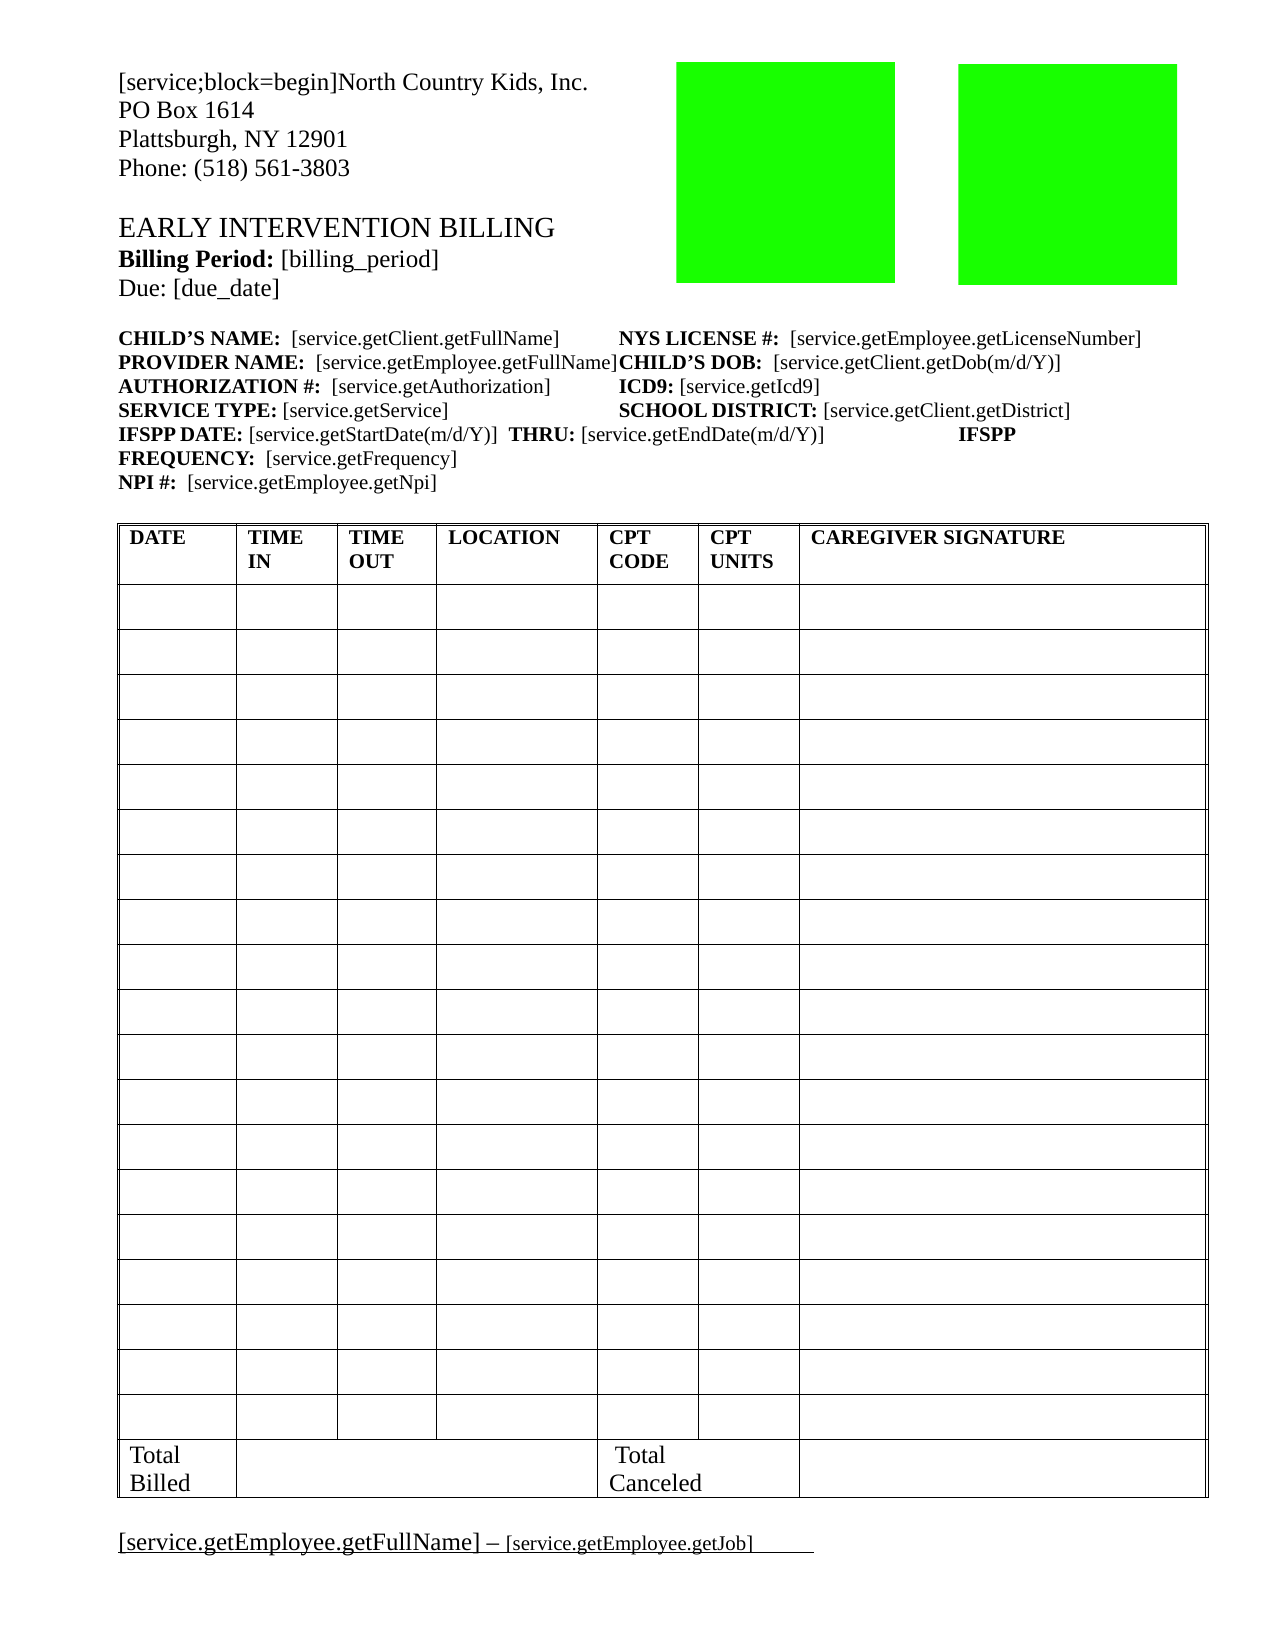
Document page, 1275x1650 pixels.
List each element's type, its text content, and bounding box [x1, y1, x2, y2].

table_cell [437, 1125, 597, 1169]
table_cell [800, 1080, 1205, 1124]
table_cell [699, 1395, 799, 1439]
table_cell [237, 1170, 337, 1214]
table_cell [699, 855, 799, 899]
table_cell [120, 765, 236, 809]
table_cell [598, 585, 698, 629]
table_cell [237, 810, 337, 854]
table_cell Total Canceled [598, 1440, 799, 1497]
table_cell [699, 1260, 799, 1304]
table_cell [338, 675, 436, 719]
table_cell [699, 765, 799, 809]
table_cell [120, 1260, 236, 1304]
table_cell [338, 1260, 436, 1304]
table_cell [800, 720, 1205, 764]
table_cell [699, 1215, 799, 1259]
table_cell [237, 1215, 337, 1259]
text [895, 211, 958, 244]
table_cell [800, 1170, 1205, 1214]
table_cell [699, 720, 799, 764]
table_cell [338, 765, 436, 809]
text [service.getEmployee.getFullName] – [service.getEmployee.getJob] [118, 1527, 1157, 1556]
table_cell [338, 945, 436, 989]
text EARLY INTERVENTION BILLING [118, 211, 676, 244]
table_cell [598, 1170, 698, 1214]
table_cell [338, 1395, 436, 1439]
text CHILD’S NAME: [service.getClient.getFullName] NYS LICENSE #: [service.getEmployee.getLicenseNumber] [118, 326, 1157, 350]
table_cell [120, 855, 236, 899]
table_cell [120, 1035, 236, 1079]
table_cell [237, 1305, 337, 1349]
table_cell [237, 1350, 337, 1394]
text [895, 67, 958, 96]
table_cell [800, 900, 1205, 944]
table_cell [120, 900, 236, 944]
table_cell [120, 1170, 236, 1214]
table_cell [120, 720, 236, 764]
table_cell [800, 855, 1205, 899]
text NPI #: [service.getEmployee.getNpi] [118, 470, 1157, 494]
table_cell [699, 1125, 799, 1169]
table_cell [237, 1080, 337, 1124]
table_header TIME OUT [338, 526, 436, 584]
table_header TIME IN [237, 526, 337, 584]
table_header DATE [120, 526, 236, 584]
table_cell [598, 765, 698, 809]
table_cell [437, 1080, 597, 1124]
text [895, 124, 958, 153]
table_cell [699, 945, 799, 989]
text PO Box 1614 [118, 96, 676, 124]
table_cell [237, 630, 337, 674]
table_header CAREGIVER SIGNATURE [800, 526, 1205, 584]
table_cell [338, 1035, 436, 1079]
table_cell [237, 855, 337, 899]
table_header LOCATION [437, 526, 597, 584]
table_cell [598, 1125, 698, 1169]
table_cell [437, 675, 597, 719]
text [895, 153, 958, 182]
table_cell [338, 990, 436, 1034]
table_cell [598, 945, 698, 989]
text Due: [due_date] [118, 273, 1157, 302]
table_cell [598, 990, 698, 1034]
table_cell [800, 945, 1205, 989]
table_cell [237, 1125, 337, 1169]
text PROVIDER NAME: [service.getEmployee.getFullName] CHILD’S DOB: [service.getClient.getDob(m/d/Y)] [118, 350, 1157, 374]
table_cell [800, 990, 1205, 1034]
table_cell [120, 630, 236, 674]
table_cell [800, 1395, 1205, 1439]
table_cell [338, 1125, 436, 1169]
table_cell [120, 675, 236, 719]
table_cell [598, 1215, 698, 1259]
table_cell [120, 1215, 236, 1259]
table_cell [699, 585, 799, 629]
table_cell [437, 1215, 597, 1259]
table_cell [338, 810, 436, 854]
table_cell [800, 765, 1205, 809]
table_cell [598, 1260, 698, 1304]
table_cell [598, 900, 698, 944]
text IFSPP DATE: [service.getStartDate(m/d/Y)] THRU: [service.getEndDate(m/d/Y)] IFSPP FREQUENCY: [service.getFrequency] [118, 422, 1157, 470]
table_cell [437, 810, 597, 854]
table_cell [437, 1260, 597, 1304]
table_cell [800, 1305, 1205, 1349]
table_cell [338, 720, 436, 764]
table_cell [338, 1170, 436, 1214]
table_cell [338, 585, 436, 629]
table_cell [800, 1125, 1205, 1169]
table_cell [120, 810, 236, 854]
table_cell [598, 1035, 698, 1079]
table_cell [598, 630, 698, 674]
table_cell [437, 1035, 597, 1079]
table_cell [237, 1440, 597, 1497]
text [895, 96, 958, 124]
table_cell [437, 765, 597, 809]
table_cell [237, 1035, 337, 1079]
text Billing Period: [billing_period] [118, 244, 676, 273]
table_cell [437, 900, 597, 944]
text [service;block=begin]North Country Kids, Inc. [118, 67, 676, 96]
text Phone: (518) 561-3803 [118, 153, 676, 182]
table_cell [699, 1170, 799, 1214]
table_cell [437, 855, 597, 899]
table_cell [237, 945, 337, 989]
table_cell [338, 1080, 436, 1124]
table_cell [699, 1035, 799, 1079]
table_cell [338, 1305, 436, 1349]
table_header CPT CODE [598, 526, 698, 584]
table_cell [699, 675, 799, 719]
table_cell [120, 1080, 236, 1124]
table_cell [598, 855, 698, 899]
text AUTHORIZATION #: [service.getAuthorization] ICD9: [service.getIcd9] [118, 374, 1157, 398]
table_cell [800, 630, 1205, 674]
text SERVICE TYPE: [service.getService] SCHOOL DISTRICT: [service.getClient.getDistrict] [118, 398, 1157, 422]
table_header CPT UNITS [699, 526, 799, 584]
table_cell [699, 1305, 799, 1349]
table_cell Total Billed [120, 1440, 236, 1497]
table_cell [699, 900, 799, 944]
table_cell [437, 585, 597, 629]
table_cell [120, 585, 236, 629]
table_cell [699, 990, 799, 1034]
table_cell [437, 945, 597, 989]
table_cell [598, 675, 698, 719]
table_cell [699, 630, 799, 674]
table_cell [237, 1260, 337, 1304]
table_cell [598, 810, 698, 854]
text Plattsburgh, NY 12901 [118, 124, 676, 153]
table_cell [800, 1215, 1205, 1259]
picture [676, 62, 895, 283]
table_cell [800, 1350, 1205, 1394]
table_cell [338, 900, 436, 944]
table_cell [237, 990, 337, 1034]
table_cell [338, 1215, 436, 1259]
table_cell [437, 720, 597, 764]
table_cell [699, 1080, 799, 1124]
table_cell [800, 810, 1205, 854]
table_cell [338, 855, 436, 899]
table_cell [120, 990, 236, 1034]
table_cell [800, 1260, 1205, 1304]
text [895, 244, 958, 273]
table_cell [437, 1350, 597, 1394]
table_cell [598, 1305, 698, 1349]
table_cell [120, 1125, 236, 1169]
table_cell [237, 900, 337, 944]
table_cell [237, 585, 337, 629]
table_cell [120, 1395, 236, 1439]
table_cell [120, 1305, 236, 1349]
table_cell [237, 720, 337, 764]
table_cell [598, 1395, 698, 1439]
table_cell [437, 990, 597, 1034]
table_cell [437, 1395, 597, 1439]
table_cell [800, 585, 1205, 629]
table_cell [120, 945, 236, 989]
table_cell [237, 765, 337, 809]
table_cell [237, 675, 337, 719]
table_cell [800, 1035, 1205, 1079]
table_cell [338, 1350, 436, 1394]
table_cell [800, 1440, 1205, 1497]
table_cell [437, 1305, 597, 1349]
table_cell [699, 1350, 799, 1394]
table_cell [437, 1170, 597, 1214]
table_cell [800, 675, 1205, 719]
table_cell [598, 1350, 698, 1394]
table_cell [699, 810, 799, 854]
table_cell [598, 1080, 698, 1124]
table_cell [237, 1395, 337, 1439]
table_cell [338, 630, 436, 674]
table_cell [437, 630, 597, 674]
picture [958, 64, 1178, 285]
table_cell [598, 720, 698, 764]
table_cell [120, 1350, 236, 1394]
